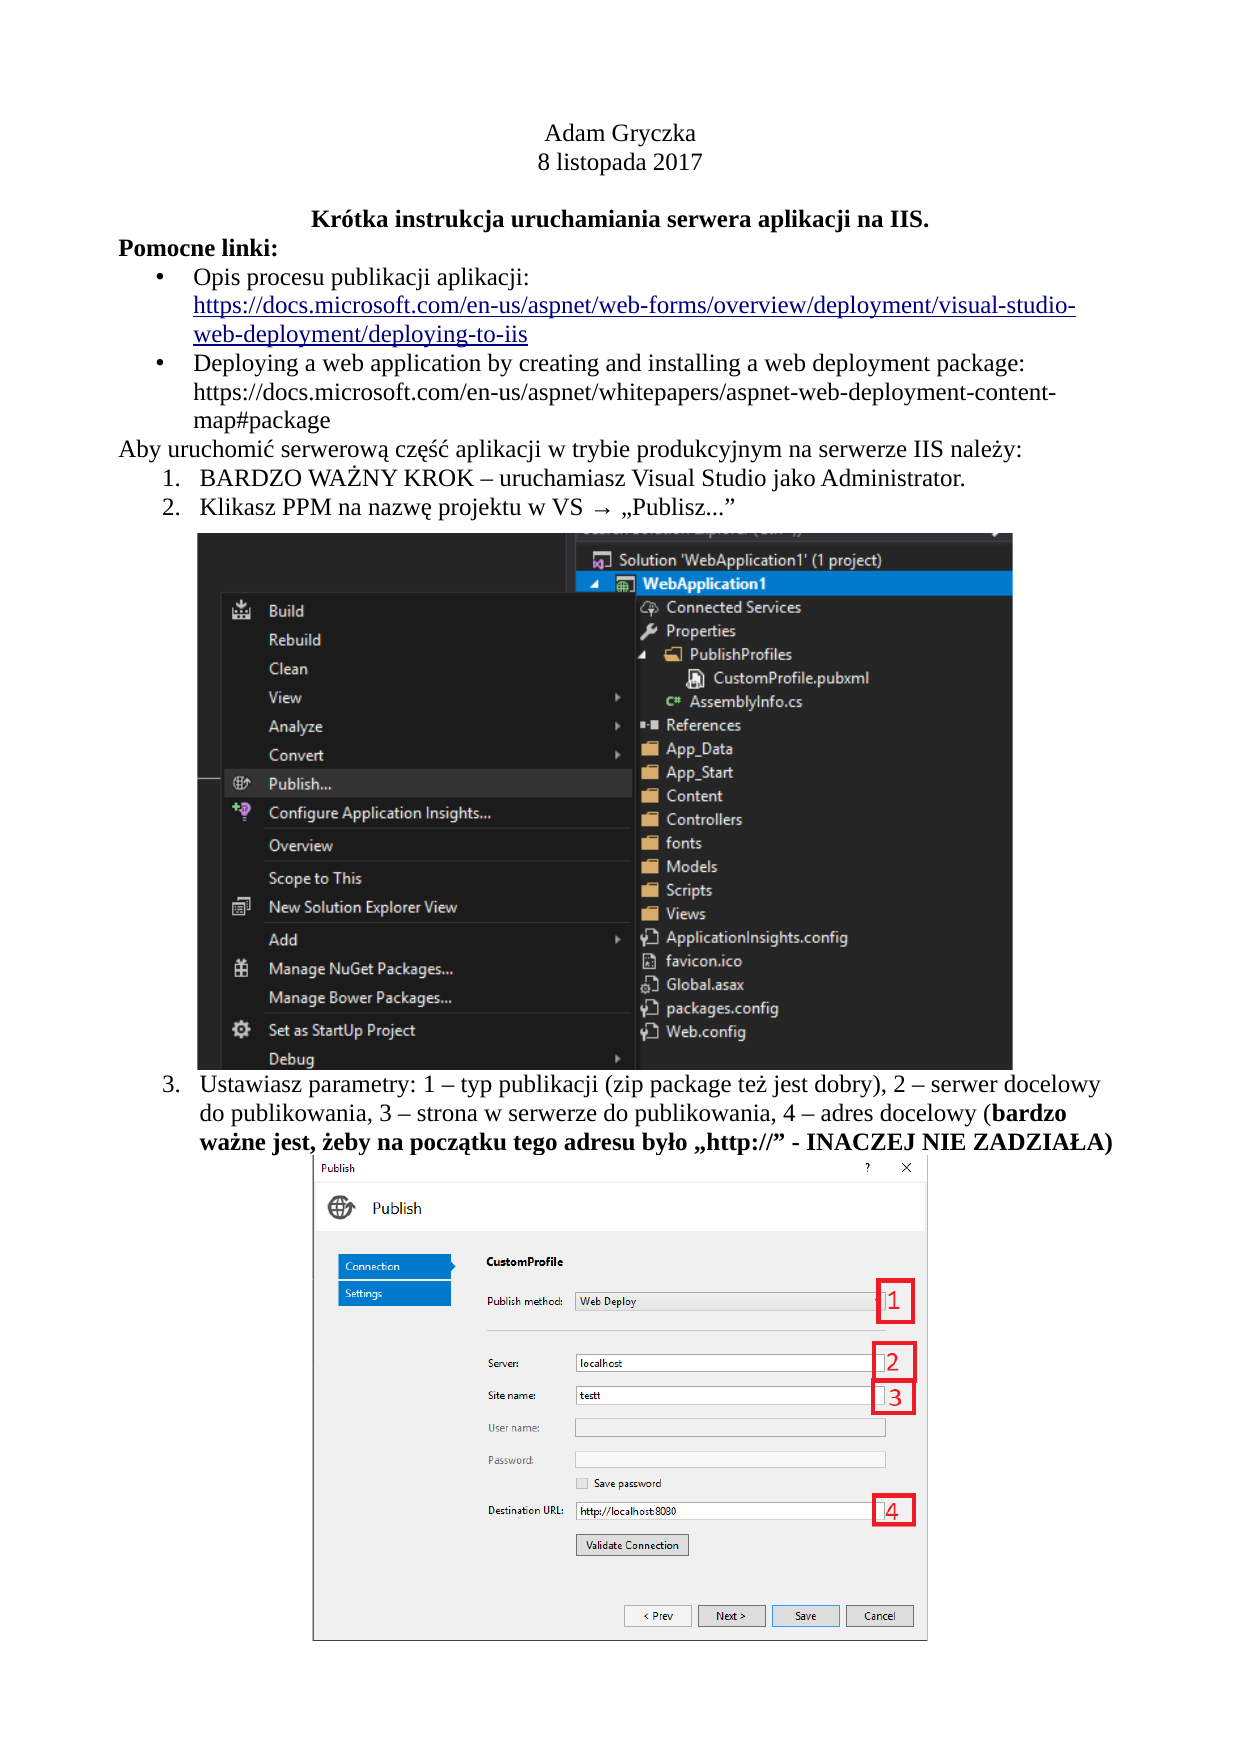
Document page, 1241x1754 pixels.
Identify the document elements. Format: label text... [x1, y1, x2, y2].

list Klikasz PPM na nazwę projektu w VS → „Publisz...” [162, 492, 1122, 521]
list BARDZO WAŻNY KROK – uruchamiasz Visual Studio jako Administrator. [162, 463, 1122, 492]
text Pomocne linki: [118, 233, 1122, 262]
text Adam Gryczka [118, 118, 1122, 147]
list Opis procesu publikacji aplikacji: [156, 262, 1122, 291]
picture [197, 533, 1013, 1070]
text 8 listopada 2017 [118, 147, 1122, 176]
list Ustawiasz parametry: 1 – typ publikacji (zip package też jest dobry), 2 – serwer docelowy do publikowania, 3 – strona w serwerze do publikowania, 4 – adres docelowy (bardzo ważne jest, żeby na początku tego adresu było „http://” - INACZEJ NIE ZADZIAŁA) [162, 521, 1122, 1156]
list Deploying a web application by creating and installing a web deployment package: [156, 348, 1122, 377]
picture [312, 1155, 928, 1641]
text Krótka instrukcja uruchamiania serwera aplikacji na IIS. [118, 204, 1122, 233]
list https://docs.microsoft.com/en-us/aspnet/whitepapers/aspnet-web-deployment-content-map#package [156, 377, 1122, 434]
list https://docs.microsoft.com/en-us/aspnet/web-forms/overview/deployment/visual-studio-web-deployment/deploying-to-iis [156, 291, 1122, 348]
text Aby uruchomić serwerową część aplikacji w trybie produkcyjnym na serwerze IIS należy: [118, 434, 1122, 463]
